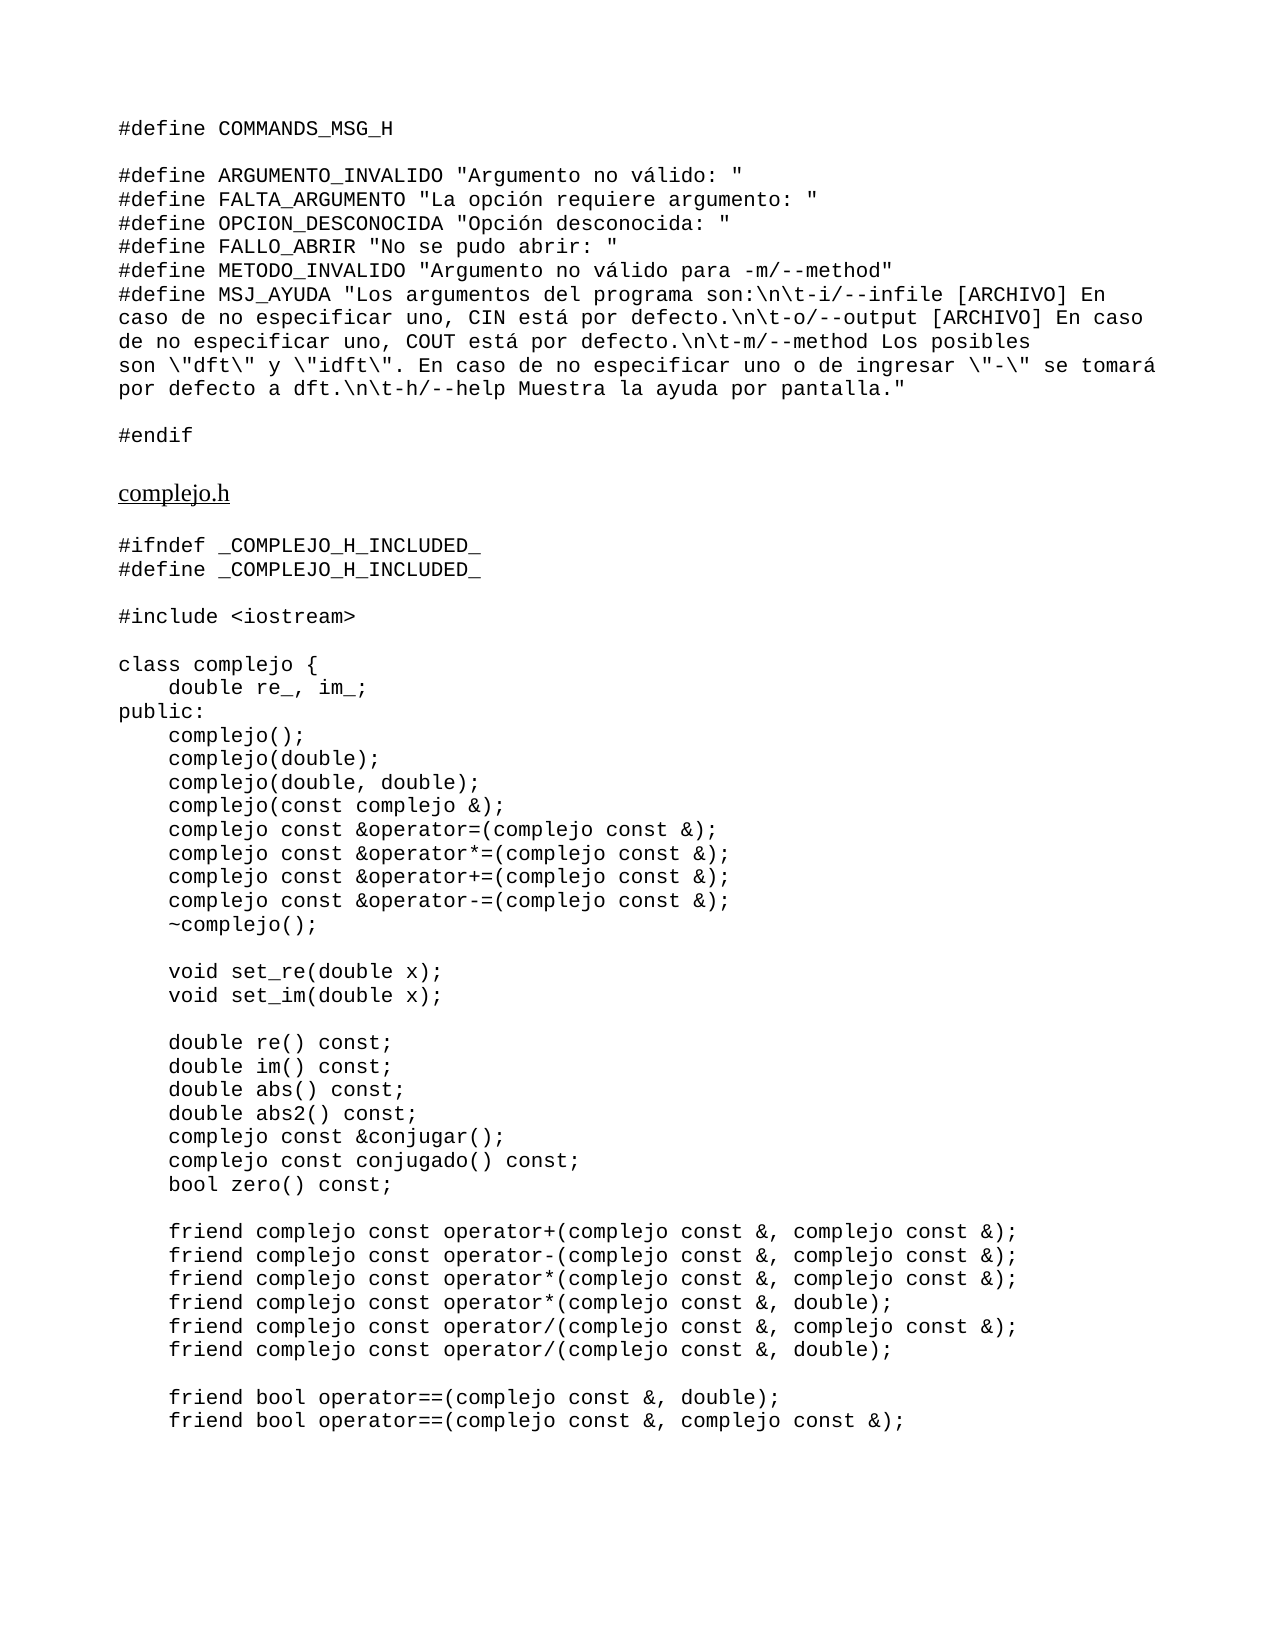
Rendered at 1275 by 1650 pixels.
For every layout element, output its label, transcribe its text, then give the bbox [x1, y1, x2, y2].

text #ifndef _COMPLEJO_H_INCLUDED_ [118, 535, 1157, 559]
text #define FALLO_ABRIR "No se pudo abrir: " [118, 236, 1157, 260]
text double re_, im_; [118, 677, 1157, 701]
text bool zero() const; [118, 1174, 1157, 1197]
text complejo const &operator+=(complejo const &); [118, 866, 1157, 890]
text double im() const; [118, 1056, 1157, 1079]
text void set_im(double x); [118, 985, 1157, 1008]
text friend complejo const operator+(complejo const &, complejo const &); [118, 1221, 1157, 1245]
text #endif [118, 426, 1157, 449]
text complejo(double, double); [118, 772, 1157, 796]
text complejo const &conjugar(); [118, 1127, 1157, 1150]
text #define COMMANDS_MSG_H [118, 118, 1157, 142]
text complejo.h [118, 478, 1157, 507]
text #define _COMPLEJO_H_INCLUDED_ [118, 559, 1157, 583]
text complejo const &operator*=(complejo const &); [118, 843, 1157, 866]
text #define MSJ_AYUDA "Los argumentos del programa son:\n\t-i/--infile [ARCHIVO] En caso de no especificar uno, CIN está por defecto.\n\t-o/--output [ARCHIVO] En caso de no especificar uno, COUT está por defecto.\n\t-m/--method Los posibles son \"dft\" y \"idft\". En caso de no especificar uno o de ingresar \"-\" se tomará por defecto a dft.\n\t-h/--help Muestra la ayuda por pantalla." [118, 284, 1157, 402]
text friend bool operator==(complejo const &, double); [118, 1387, 1157, 1410]
text friend bool operator==(complejo const &, complejo const &); [118, 1410, 1157, 1434]
text complejo(const complejo &); [118, 796, 1157, 819]
text complejo const &operator-=(complejo const &); [118, 890, 1157, 914]
text friend complejo const operator*(complejo const &, complejo const &); [118, 1268, 1157, 1292]
text friend complejo const operator/(complejo const &, complejo const &); [118, 1316, 1157, 1339]
text complejo(double); [118, 748, 1157, 772]
text complejo(); [118, 724, 1157, 748]
text double abs() const; [118, 1079, 1157, 1103]
text friend complejo const operator/(complejo const &, double); [118, 1339, 1157, 1363]
text friend complejo const operator-(complejo const &, complejo const &); [118, 1245, 1157, 1268]
text #define OPCION_DESCONOCIDA "Opción desconocida: " [118, 213, 1157, 236]
text void set_re(double x); [118, 961, 1157, 985]
text #define FALTA_ARGUMENTO "La opción requiere argumento: " [118, 189, 1157, 213]
text #define ARGUMENTO_INVALIDO "Argumento no válido: " [118, 165, 1157, 189]
text #define METODO_INVALIDO "Argumento no válido para -m/--method" [118, 260, 1157, 284]
text friend complejo const operator*(complejo const &, double); [118, 1292, 1157, 1316]
text double re() const; [118, 1032, 1157, 1056]
text double abs2() const; [118, 1103, 1157, 1127]
text complejo const &operator=(complejo const &); [118, 819, 1157, 843]
text ~complejo(); [118, 914, 1157, 937]
text public: [118, 701, 1157, 724]
text class complejo { [118, 654, 1157, 677]
text #include <iostream> [118, 606, 1157, 630]
text complejo const conjugado() const; [118, 1150, 1157, 1174]
